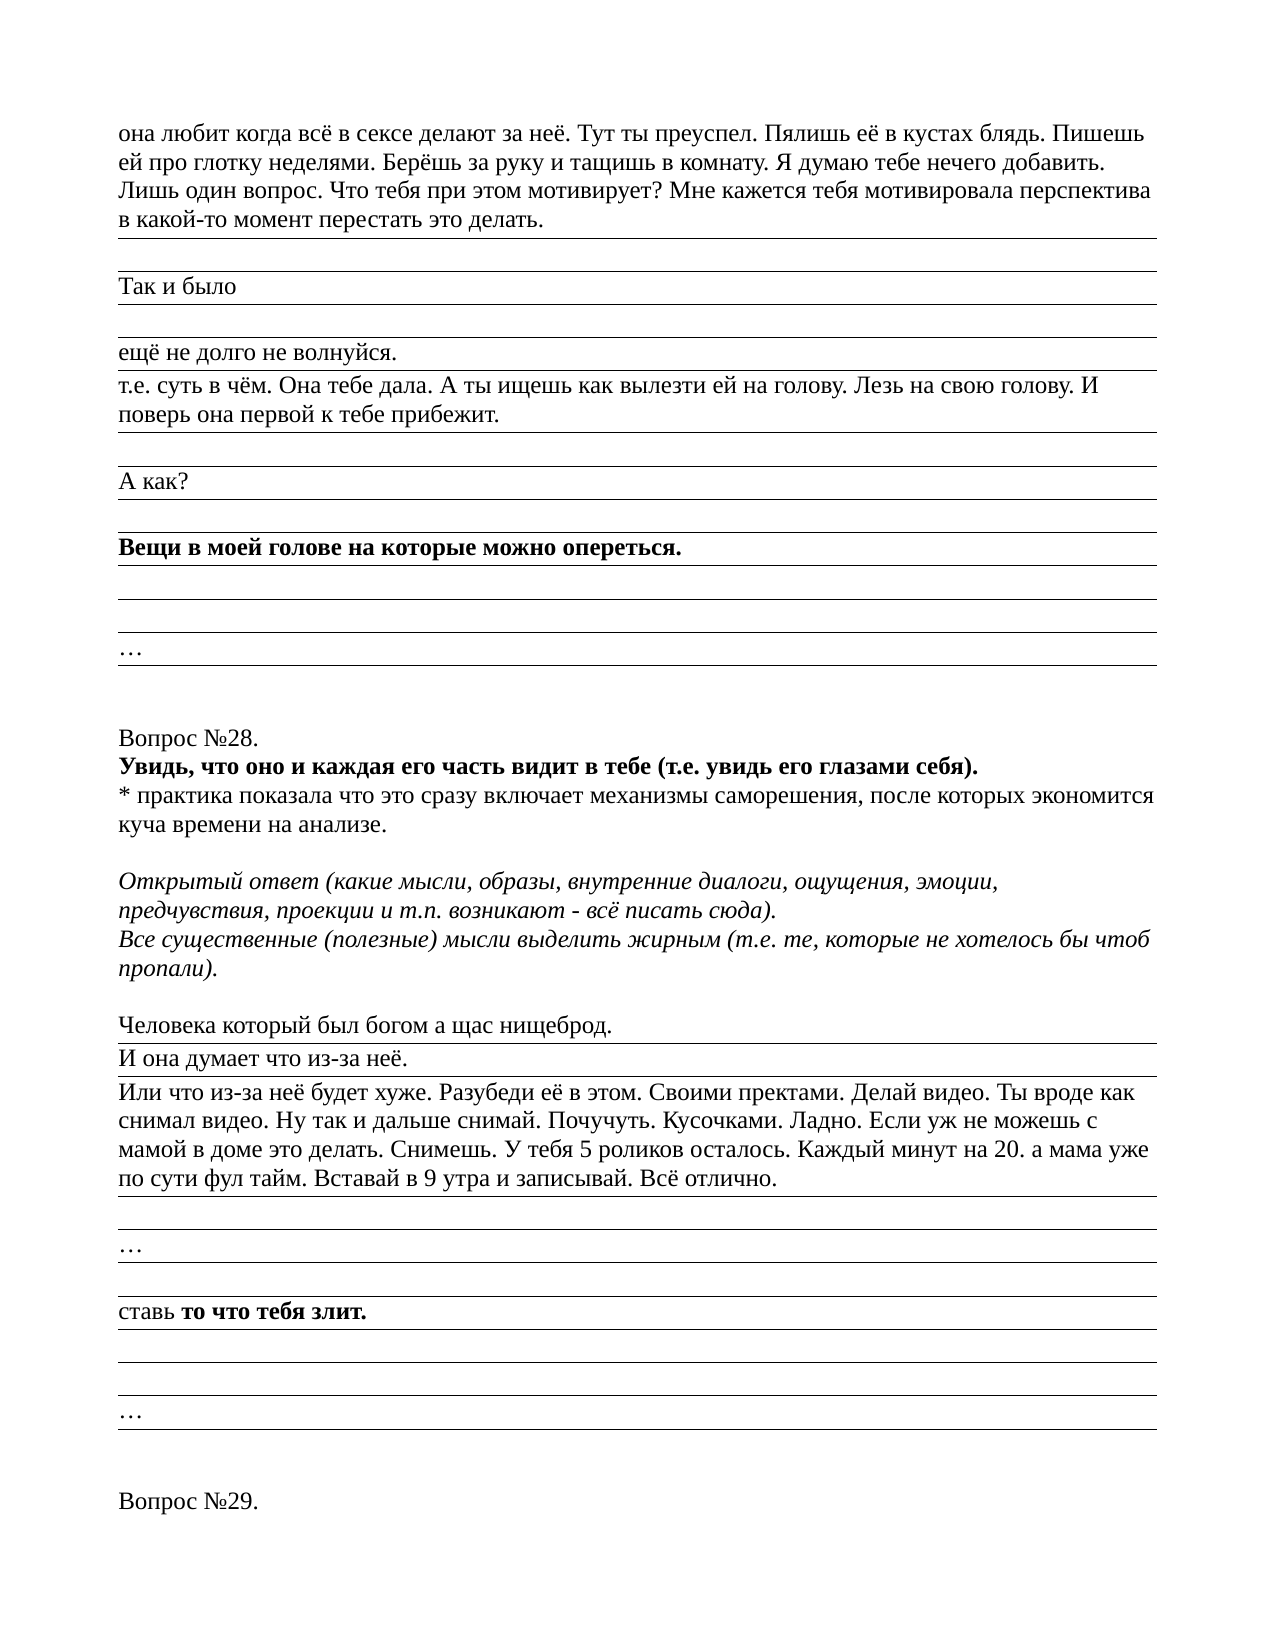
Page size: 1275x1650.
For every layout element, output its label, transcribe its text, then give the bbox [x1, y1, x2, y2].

text Вопрос №29. [118, 1486, 1157, 1515]
text т.е. суть в чём. Она тебе дала. А ты ищешь как вылезти ей на голову. Лезь на свою голову. И поверь она первой к тебе прибежит. [118, 371, 1157, 432]
text Или что из-за неё будет хуже. Разубеди её в этом. Своими пректами. Делай видео. Ты вроде как снимал видео. Ну так и дальше снимай. Почучуть. Кусочками. Ладно. Если уж не можешь с мамой в доме это делать. Снимешь. У тебя 5 роликов осталось. Каждый минут на 20. а мама уже по сути фул тайм. Вставай в 9 утра и записывай. Всё отлично. [118, 1077, 1157, 1196]
text * практика показала что это сразу включает механизмы саморешения, после которых экономится куча времени на анализе. [118, 780, 1157, 838]
text Так и было [118, 272, 1157, 304]
text Вещи в моей голове на которые можно опереться. [118, 533, 1157, 565]
text Увидь, что оно и каждая его часть видит в тебе (т.е. увидь его глазами себя). [118, 751, 1157, 780]
text Человека который был богом а щас нищеброд. [118, 1010, 1157, 1043]
text А как? [118, 467, 1157, 499]
text Вопрос №28. [118, 723, 1157, 751]
text ещё не долго не волнуйся. [118, 338, 1157, 370]
text Открытый ответ (какие мысли, образы, внутренние диалоги, ощущения, эмоции, предчувствия, проекции и т.п. возникают - всё писать сюда). [118, 866, 1157, 924]
text … [118, 1230, 1157, 1262]
text И она думает что из-за неё. [118, 1044, 1157, 1076]
text она любит когда всё в сексе делают за неё. Тут ты преуспел. Пялишь её в кустах блядь. Пишешь ей про глотку неделями. Берёшь за руку и тащишь в комнату. Я думаю тебе нечего добавить. Лишь один вопрос. Что тебя при этом мотивирует? Мне кажется тебя мотивировала перспектива в какой-то момент перестать это делать. [118, 118, 1157, 238]
text ставь то что тебя злит. [118, 1297, 1157, 1329]
text Все существенные (полезные) мысли выделить жирным (т.е. те, которые не хотелось бы чтоб пропали). [118, 924, 1157, 981]
text … [118, 1396, 1157, 1429]
text … [118, 633, 1157, 665]
